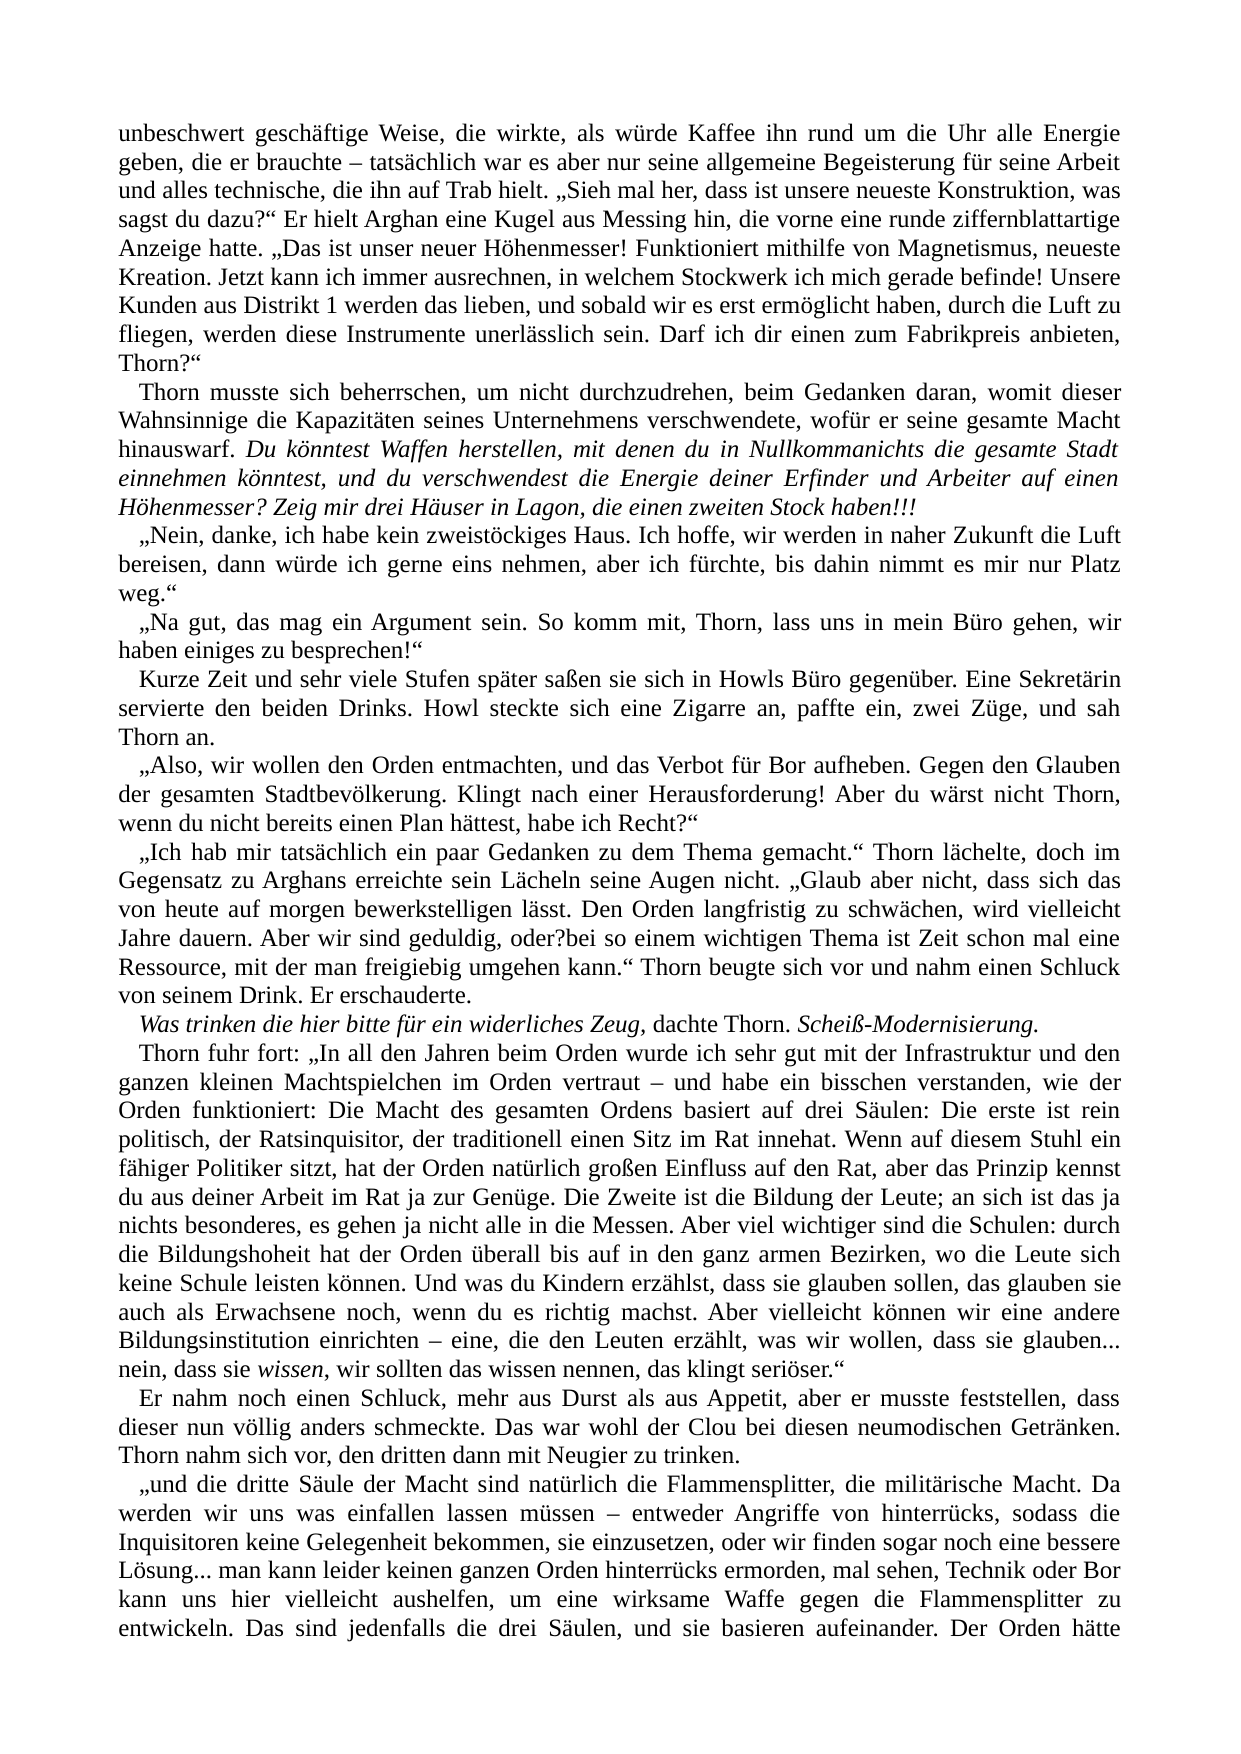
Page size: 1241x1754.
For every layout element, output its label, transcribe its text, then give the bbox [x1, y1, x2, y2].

text „und die dritte Säule der Macht sind natürlich die Flammensplitter, die militärische Macht. Da werden wir uns was einfallen lassen müssen – entweder Angriffe von hinterrücks, sodass die Inquisitoren keine Gelegenheit bekommen, sie einzusetzen, oder wir finden sogar noch eine bessere Lösung... man kann leider keinen ganzen Orden hinterrücks ermorden, mal sehen, Technik oder Bor kann uns hier vielleicht aushelfen, um eine wirksame Waffe gegen die Flammensplitter zu entwickeln. Das sind jedenfalls die drei Säulen, und sie basieren aufeinander. Der Orden hätte [118, 1469, 1122, 1642]
text „Also, wir wollen den Orden entmachten, und das Verbot für Bor aufheben. Gegen den Glauben der gesamten Stadtbevölkerung. Klingt nach einer Herausforderung! Aber du wärst nicht Thorn, wenn du nicht bereits einen Plan hättest, habe ich Recht?“ [118, 751, 1122, 837]
text Er nahm noch einen Schluck, mehr aus Durst als aus Appetit, aber er musste feststellen, dass dieser nun völlig anders schmeckte. Das war wohl der Clou bei diesen neumodischen Getränken. Thorn nahm sich vor, den dritten dann mit Neugier zu trinken. [118, 1383, 1122, 1469]
text „Ich hab mir tatsächlich ein paar Gedanken zu dem Thema gemacht.“ Thorn lächelte, doch im Gegensatz zu Arghans erreichte sein Lächeln seine Augen nicht. „Glaub aber nicht, dass sich das von heute auf morgen bewerkstelligen lässt. Den Orden langfristig zu schwächen, wird vielleicht Jahre dauern. Aber wir sind geduldig, oder?bei so einem wichtigen Thema ist Zeit schon mal eine Ressource, mit der man freigiebig umgehen kann.“ Thorn beugte sich vor und nahm einen Schluck von seinem Drink. Er erschauderte. [118, 837, 1122, 1009]
text Thorn musste sich beherrschen, um nicht durchzudrehen, beim Gedanken daran, womit dieser Wahnsinnige die Kapazitäten seines Unternehmens verschwendete, wofür er seine gesamte Macht hinauswarf. Du könntest Waffen herstellen, mit denen du in Nullkommanichts die gesamte Stadt einnehmen könntest, und du verschwendest die Energie deiner Erfinder und Arbeiter auf einen Höhenmesser? Zeig mir drei Häuser in Lagon, die einen zweiten Stock haben!!! [118, 377, 1122, 521]
text Thorn fuhr fort: „In all den Jahren beim Orden wurde ich sehr gut mit der Infrastruktur und den ganzen kleinen Machtspielchen im Orden vertraut – und habe ein bisschen verstanden, wie der Orden funktioniert: Die Macht des gesamten Ordens basiert auf drei Säulen: Die erste ist rein politisch, der Ratsinquisitor, der traditionell einen Sitz im Rat innehat. Wenn auf diesem Stuhl ein fähiger Politiker sitzt, hat der Orden natürlich großen Einfluss auf den Rat, aber das Prinzip kennst du aus deiner Arbeit im Rat ja zur Genüge. Die Zweite ist die Bildung der Leute; an sich ist das ja nichts besonderes, es gehen ja nicht alle in die Messen. Aber viel wichtiger sind die Schulen: durch die Bildungshoheit hat der Orden überall bis auf in den ganz armen Bezirken, wo die Leute sich keine Schule leisten können. Und was du Kindern erzählst, dass sie glauben sollen, das glauben sie auch als Erwachsene noch, wenn du es richtig machst. Aber vielleicht können wir eine andere Bildungsinstitution einrichten – eine, die den Leuten erzählt, was wir wollen, dass sie glauben... nein, dass sie wissen, wir sollten das wissen nennen, das klingt seriöser.“ [118, 1038, 1122, 1383]
text „Na gut, das mag ein Argument sein. So komm mit, Thorn, lass uns in mein Büro gehen, wir haben einiges zu besprechen!“ [118, 607, 1122, 664]
text Kurze Zeit und sehr viele Stufen später saßen sie sich in Howls Büro gegenüber. Eine Sekretärin servierte den beiden Drinks. Howl steckte sich eine Zigarre an, paffte ein, zwei Züge, und sah Thorn an. [118, 664, 1122, 751]
text „Nein, danke, ich habe kein zweistöckiges Haus. Ich hoffe, wir werden in naher Zukunft die Luft bereisen, dann würde ich gerne eins nehmen, aber ich fürchte, bis dahin nimmt es mir nur Platz weg.“ [118, 521, 1122, 607]
text unbeschwert geschäftige Weise, die wirkte, als würde Kaffee ihn rund um die Uhr alle Energie geben, die er brauchte – tatsächlich war es aber nur seine allgemeine Begeisterung für seine Arbeit und alles technische, die ihn auf Trab hielt. „Sieh mal her, dass ist unsere neueste Konstruktion, was sagst du dazu?“ Er hielt Arghan eine Kugel aus Messing hin, die vorne eine runde ziffernblattartige Anzeige hatte. „Das ist unser neuer Höhenmesser! Funktioniert mithilfe von Magnetismus, neueste Kreation. Jetzt kann ich immer ausrechnen, in welchem Stockwerk ich mich gerade befinde! Unsere Kunden aus Distrikt 1 werden das lieben, und sobald wir es erst ermöglicht haben, durch die Luft zu fliegen, werden diese Instrumente unerlässlich sein. Darf ich dir einen zum Fabrikpreis anbieten, Thorn?“ [118, 118, 1122, 377]
text Was trinken die hier bitte für ein widerliches Zeug, dachte Thorn. Scheiß-Modernisierung. [118, 1009, 1122, 1038]
